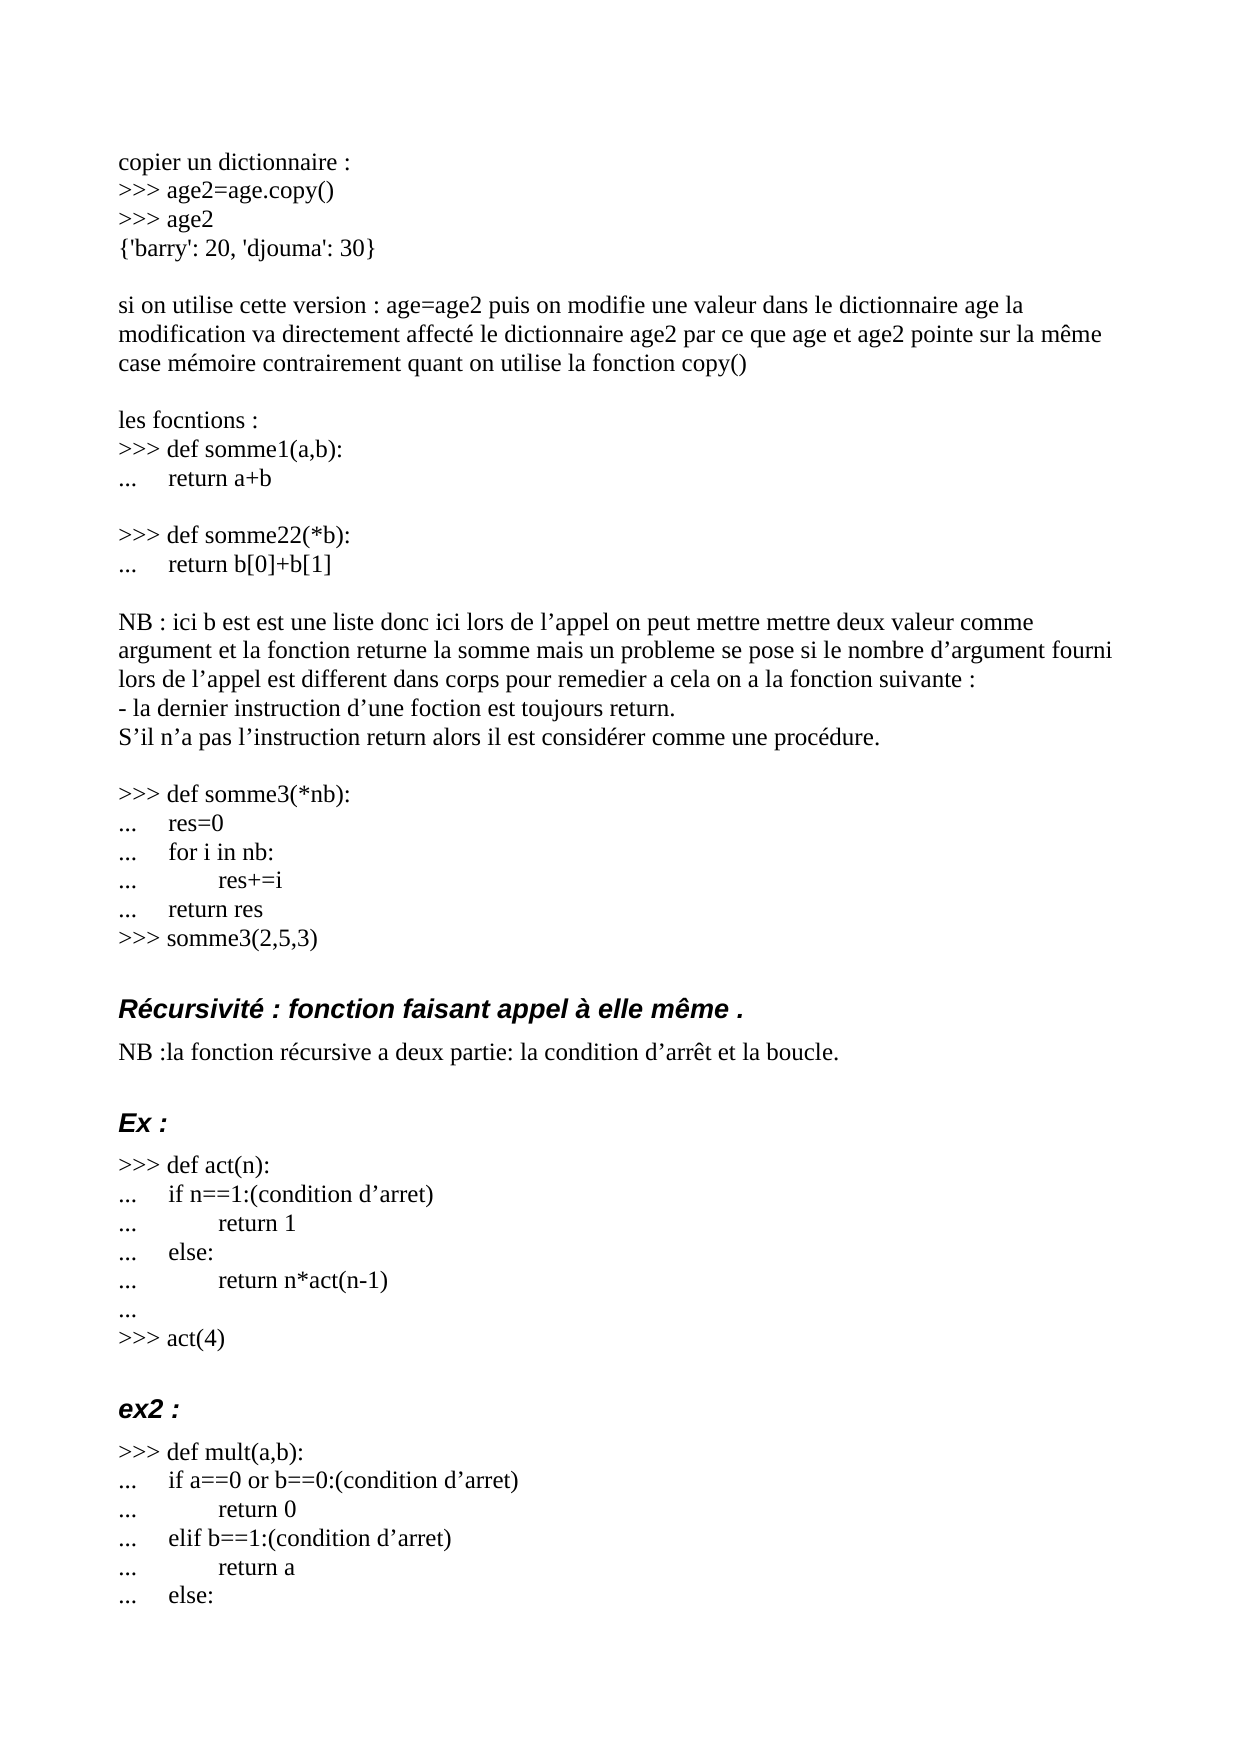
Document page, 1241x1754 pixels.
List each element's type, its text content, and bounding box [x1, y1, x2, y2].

text ... if a==0 or b==0:(condition d’arret) [118, 1466, 1122, 1494]
text >>> def act(n): [118, 1151, 1122, 1179]
text NB : ici b est est une liste donc ici lors de l’appel on peut mettre mettre deux valeur comme argument et la fonction returne la somme mais un probleme se pose si le nombre d’argument fourni lors de l’appel est different dans corps pour remedier a cela on a la fonction suivante : [118, 607, 1122, 693]
text S’il n’a pas l’instruction return alors il est considérer comme une procédure. [118, 722, 1122, 751]
text ... return b[0]+b[1] [118, 549, 1122, 578]
text ... return n*act(n-1) [118, 1266, 1122, 1294]
text ... [118, 1294, 1122, 1323]
text >>> def somme3(*nb): [118, 779, 1122, 808]
text si on utilise cette version : age=age2 puis on modifie une valeur dans le dictionnaire age la modification va directement affecté le dictionnaire age2 par ce que age et age2 pointe sur la même case mémoire contrairement quant on utilise la fonction copy() [118, 291, 1122, 377]
text ... return res [118, 894, 1122, 923]
text ... return 1 [118, 1208, 1122, 1237]
text >>> def mult(a,b): [118, 1437, 1122, 1466]
text copier un dictionnaire : [118, 147, 1122, 176]
text >>> act(4) [118, 1323, 1122, 1352]
text >>> somme3(2,5,3) [118, 923, 1122, 952]
text ... else: [118, 1237, 1122, 1266]
text {'barry': 20, 'djouma': 30} [118, 233, 1122, 262]
text >>> def somme22(*b): [118, 521, 1122, 549]
text NB :la fonction récursive a deux partie: la condition d’arrêt et la boucle. [118, 1037, 1122, 1066]
subtitle Ex : [118, 1107, 1122, 1138]
text >>> age2=age.copy() [118, 176, 1122, 204]
text - la dernier instruction d’une foction est toujours return. [118, 693, 1122, 722]
text >>> def somme1(a,b): [118, 434, 1122, 463]
subtitle Récursivité : fonction faisant appel à elle même . [118, 993, 1122, 1024]
text ... res+=i [118, 866, 1122, 894]
text ... return 0 [118, 1494, 1122, 1523]
text >>> age2 [118, 204, 1122, 233]
text ... res=0 [118, 808, 1122, 837]
text ... else: [118, 1581, 1122, 1609]
text ... for i in nb: [118, 837, 1122, 866]
text les focntions : [118, 406, 1122, 434]
text ... if n==1:(condition d’arret) [118, 1179, 1122, 1208]
text ... return a [118, 1552, 1122, 1581]
subtitle ex2 : [118, 1393, 1122, 1424]
text ... elif b==1:(condition d’arret) [118, 1523, 1122, 1552]
text ... return a+b [118, 463, 1122, 492]
